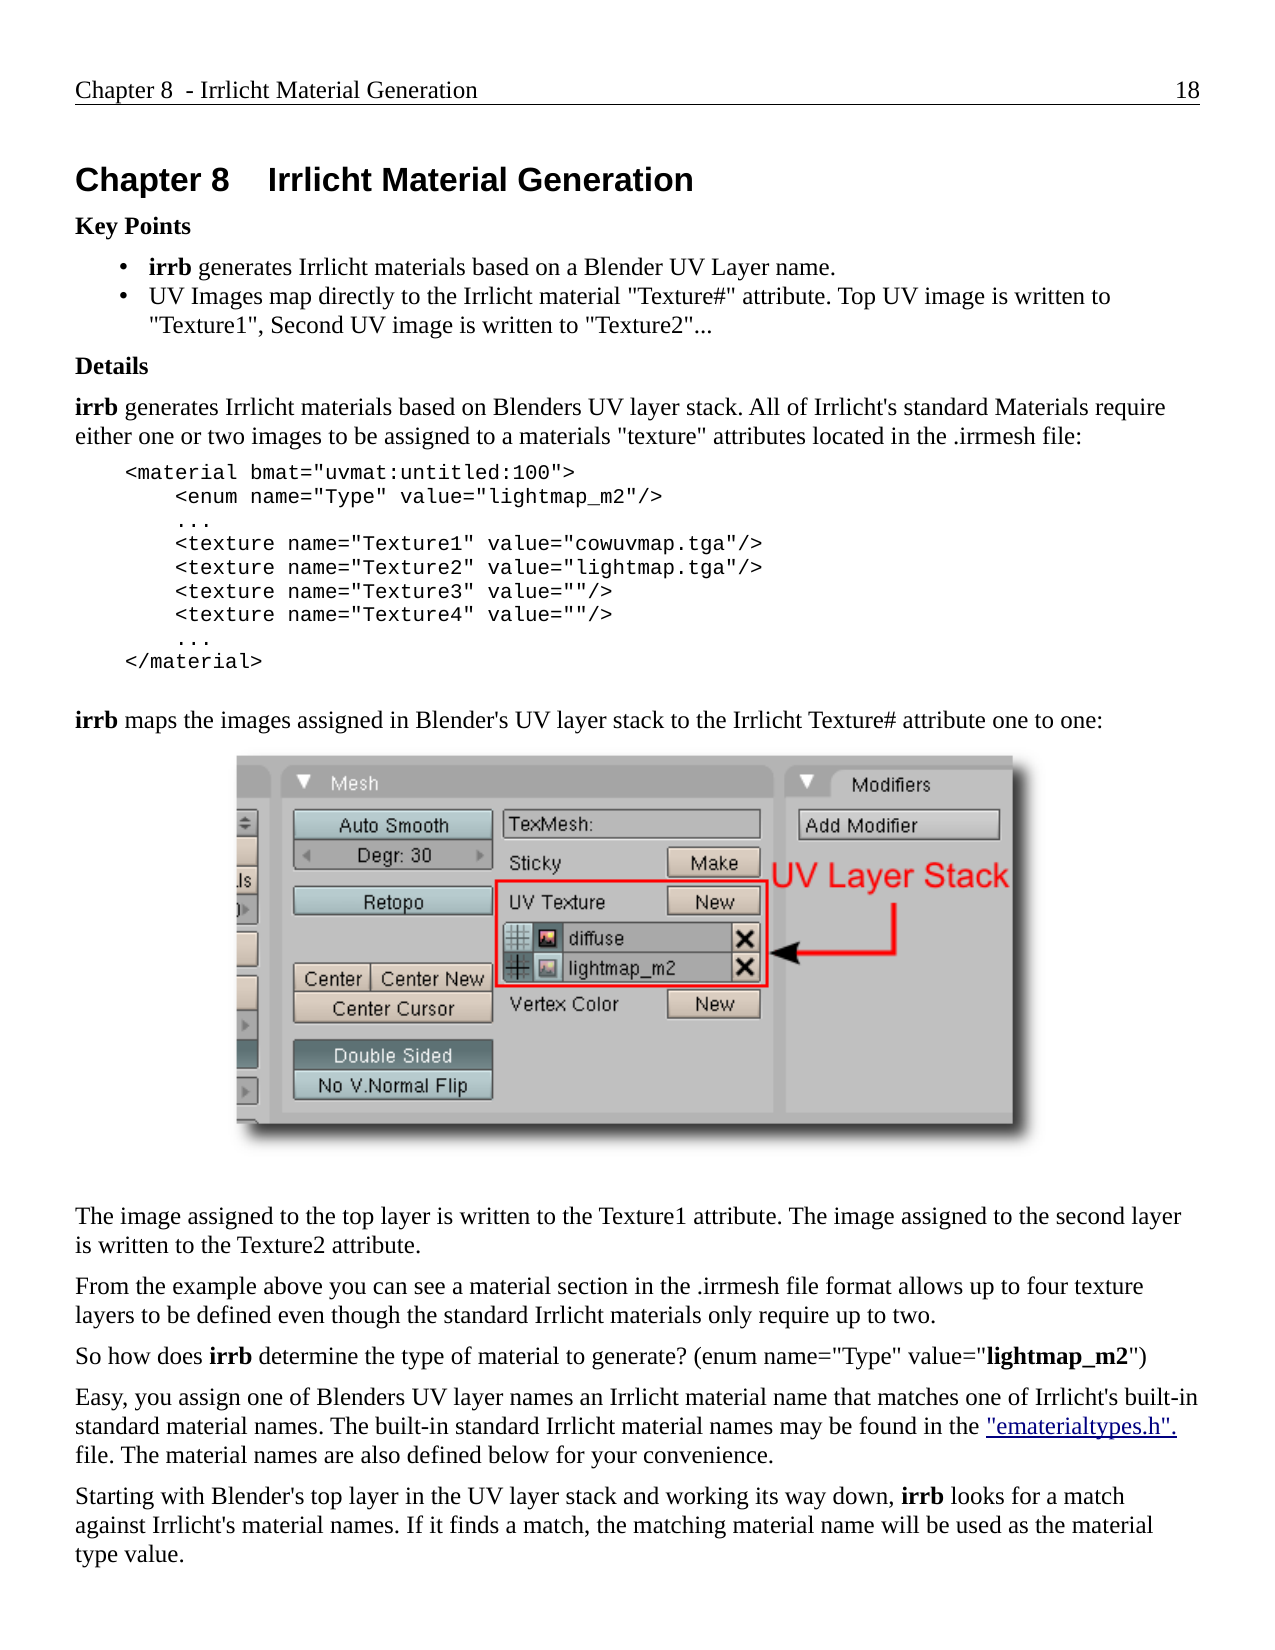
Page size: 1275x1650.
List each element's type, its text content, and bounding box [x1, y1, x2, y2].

text Starting with Blender's top layer in the UV layer stack and working its way down, irrb looks for a match against Irrlicht's material names. If it finds a match, the matching material name will be used as the material type value. [75, 1481, 1200, 1567]
text <texture name="Texture1" value="cowuvmap.tga"/> [75, 533, 1200, 557]
text <texture name="Texture2" value="lightmap.tga"/> [75, 557, 1200, 581]
list UV Images map directly to the Irrlicht material "Texture#" attribute. Top UV image is written to "Texture1", Second UV image is written to "Texture2"... [119, 281, 1200, 339]
text Details [75, 351, 1200, 380]
text irrb maps the images assigned in Blender's UV layer stack to the Irrlicht Texture# attribute one to one: [75, 705, 1200, 733]
text <texture name="Texture4" value=""/> [75, 604, 1200, 628]
list irrb generates Irrlicht materials based on a Blender UV Layer name. [119, 252, 1200, 281]
picture [226, 746, 1049, 1160]
text irrb generates Irrlicht materials based on Blenders UV layer stack. All of Irrlicht's standard Materials require either one or two images to be assigned to a materials "texture" attributes located in the .irrmesh file: [75, 392, 1200, 450]
text From the example above you can see a material section in the .irrmesh file format allows up to four texture layers to be defined even though the standard Irrlicht materials only require up to two. [75, 1271, 1200, 1329]
text ... [75, 510, 1200, 533]
text <enum name="Type" value="lightmap_m2"/> [75, 486, 1200, 510]
text So how does irrb determine the type of material to generate? (enum name="Type" value="lightmap_m2") [75, 1341, 1200, 1370]
text ... [75, 628, 1200, 652]
text </material> [75, 652, 1200, 675]
text Key Points [75, 211, 1200, 240]
text <texture name="Texture3" value=""/> [75, 581, 1200, 604]
text <material bmat="uvmat:untitled:100"> [75, 462, 1200, 486]
subtitle Irrlicht Material Generation [75, 160, 1200, 199]
text The image assigned to the top layer is written to the Texture1 attribute. The image assigned to the second layer is written to the Texture2 attribute. [75, 1201, 1200, 1259]
text Easy, you assign one of Blenders UV layer names an Irrlicht material name that matches one of Irrlicht's built-in standard material names. The built-in standard Irrlicht material names may be found in the "ematerialtypes.h". file. The material names are also defined below for your convenience. [75, 1382, 1200, 1469]
